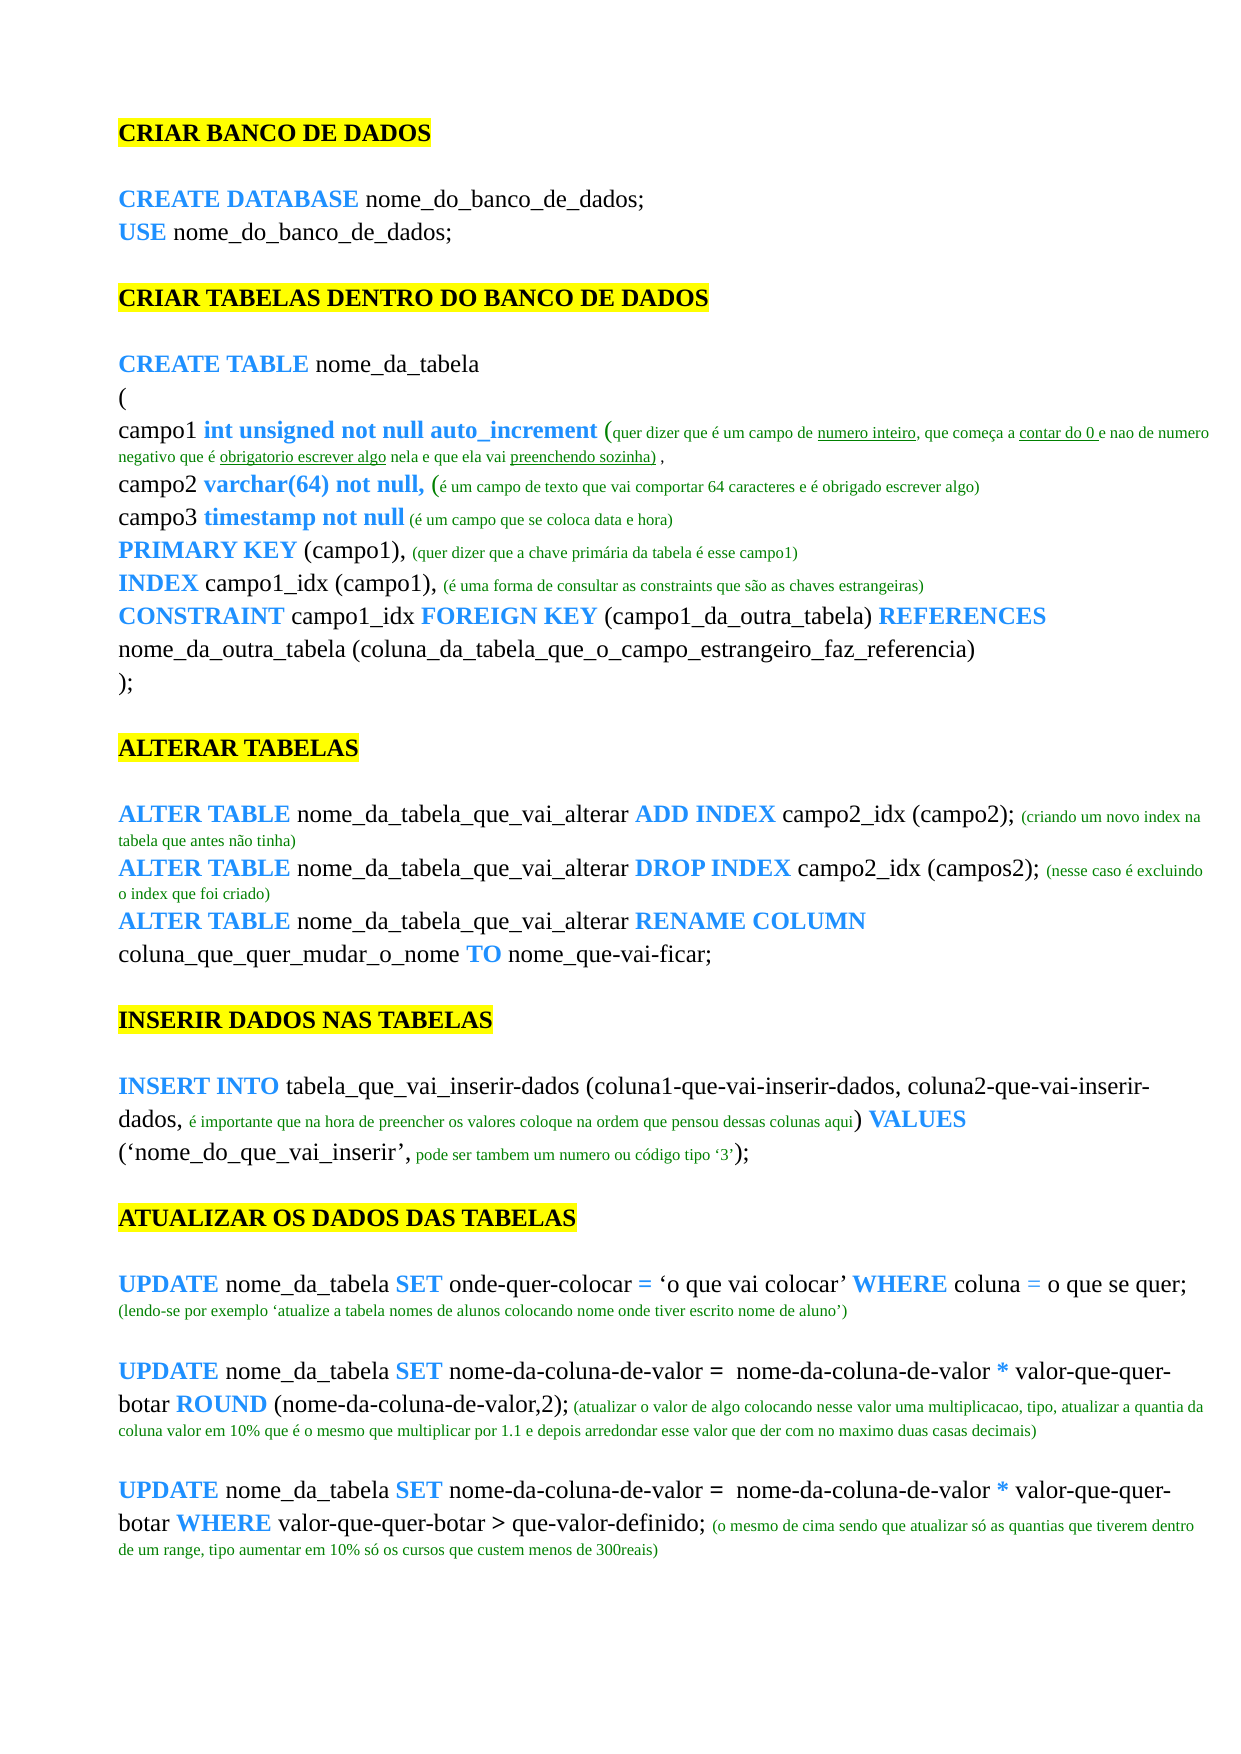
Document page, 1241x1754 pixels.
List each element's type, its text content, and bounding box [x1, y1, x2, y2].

text PRIMARY KEY (campo1), (quer dizer que a chave primária da tabela é esse campo1) [118, 535, 1210, 564]
text USE nome_do_banco_de_dados; [118, 217, 1210, 246]
text INSERIR DADOS NAS TABELAS [118, 1005, 1210, 1034]
text UPDATE nome_da_tabela SET nome-da-coluna-de-valor = nome-da-coluna-de-valor * valor-que-quer-botar ROUND (nome-da-coluna-de-valor,2); (atualizar o valor de algo colocando nesse valor uma multiplicacao, tipo, atualizar a quantia da coluna valor em 10% que é o mesmo que multiplicar por 1.1 e depois arredondar esse valor que der com no maximo duas casas decimais) [118, 1356, 1210, 1440]
text ); [118, 667, 1210, 696]
text ALTER TABLE nome_da_tabela_que_vai_alterar DROP INDEX campo2_idx (campos2); (nesse caso é excluindo o index que foi criado) [118, 853, 1210, 903]
text ALTER TABLE nome_da_tabela_que_vai_alterar ADD INDEX campo2_idx (campo2); (criando um novo index na tabela que antes não tinha) [118, 799, 1210, 850]
text campo3 timestamp not null (é um campo que se coloca data e hora) [118, 502, 1210, 531]
text ATUALIZAR OS DADOS DAS TABELAS [118, 1203, 1210, 1232]
text INDEX campo1_idx (campo1), (é uma forma de consultar as constraints que são as chaves estrangeiras) [118, 568, 1210, 597]
text campo2 varchar(64) not null, (é um campo de texto que vai comportar 64 caracteres e é obrigado escrever algo) [118, 469, 1210, 498]
text UPDATE nome_da_tabela SET nome-da-coluna-de-valor = nome-da-coluna-de-valor * valor-que-quer-botar WHERE valor-que-quer-botar > que-valor-definido; (o mesmo de cima sendo que atualizar só as quantias que tiverem dentro de um range, tipo aumentar em 10% só os cursos que custem menos de 300reais) [118, 1476, 1210, 1559]
text CONSTRAINT campo1_idx FOREIGN KEY (campo1_da_outra_tabela) REFERENCES nome_da_outra_tabela (coluna_da_tabela_que_o_campo_estrangeiro_faz_referencia) [118, 601, 1210, 663]
text CRIAR TABELAS DENTRO DO BANCO DE DADOS [118, 283, 1210, 312]
text CRIAR BANCO DE DADOS [118, 118, 1210, 147]
text INSERT INTO tabela_que_vai_inserir-dados (coluna1-que-vai-inserir-dados, coluna2-que-vai-inserir-dados, é importante que na hora de preencher os valores coloque na ordem que pensou dessas colunas aqui) VALUES (‘nome_do_que_vai_inserir’, pode ser tambem um numero ou código tipo ‘3’); [118, 1071, 1210, 1166]
text CREATE TABLE nome_da_tabela [118, 349, 1210, 378]
text CREATE DATABASE nome_do_banco_de_dados; [118, 184, 1210, 213]
text ALTER TABLE nome_da_tabela_que_vai_alterar RENAME COLUMN coluna_que_quer_mudar_o_nome TO nome_que-vai-ficar; [118, 906, 1210, 968]
text campo1 int unsigned not null auto_increment (quer dizer que é um campo de numero inteiro, que começa a contar do 0 e nao de numero negativo que é obrigatorio escrever algo nela e que ela vai preenchendo sozinha) , [118, 415, 1210, 466]
text UPDATE nome_da_tabela SET onde-quer-colocar = ‘o que vai colocar’ WHERE coluna = o que se quer; (lendo-se por exemplo ‘atualize a tabela nomes de alunos colocando nome onde tiver escrito nome de aluno’) [118, 1269, 1210, 1320]
text ( [118, 382, 1210, 411]
text ALTERAR TABELAS [118, 733, 1210, 762]
